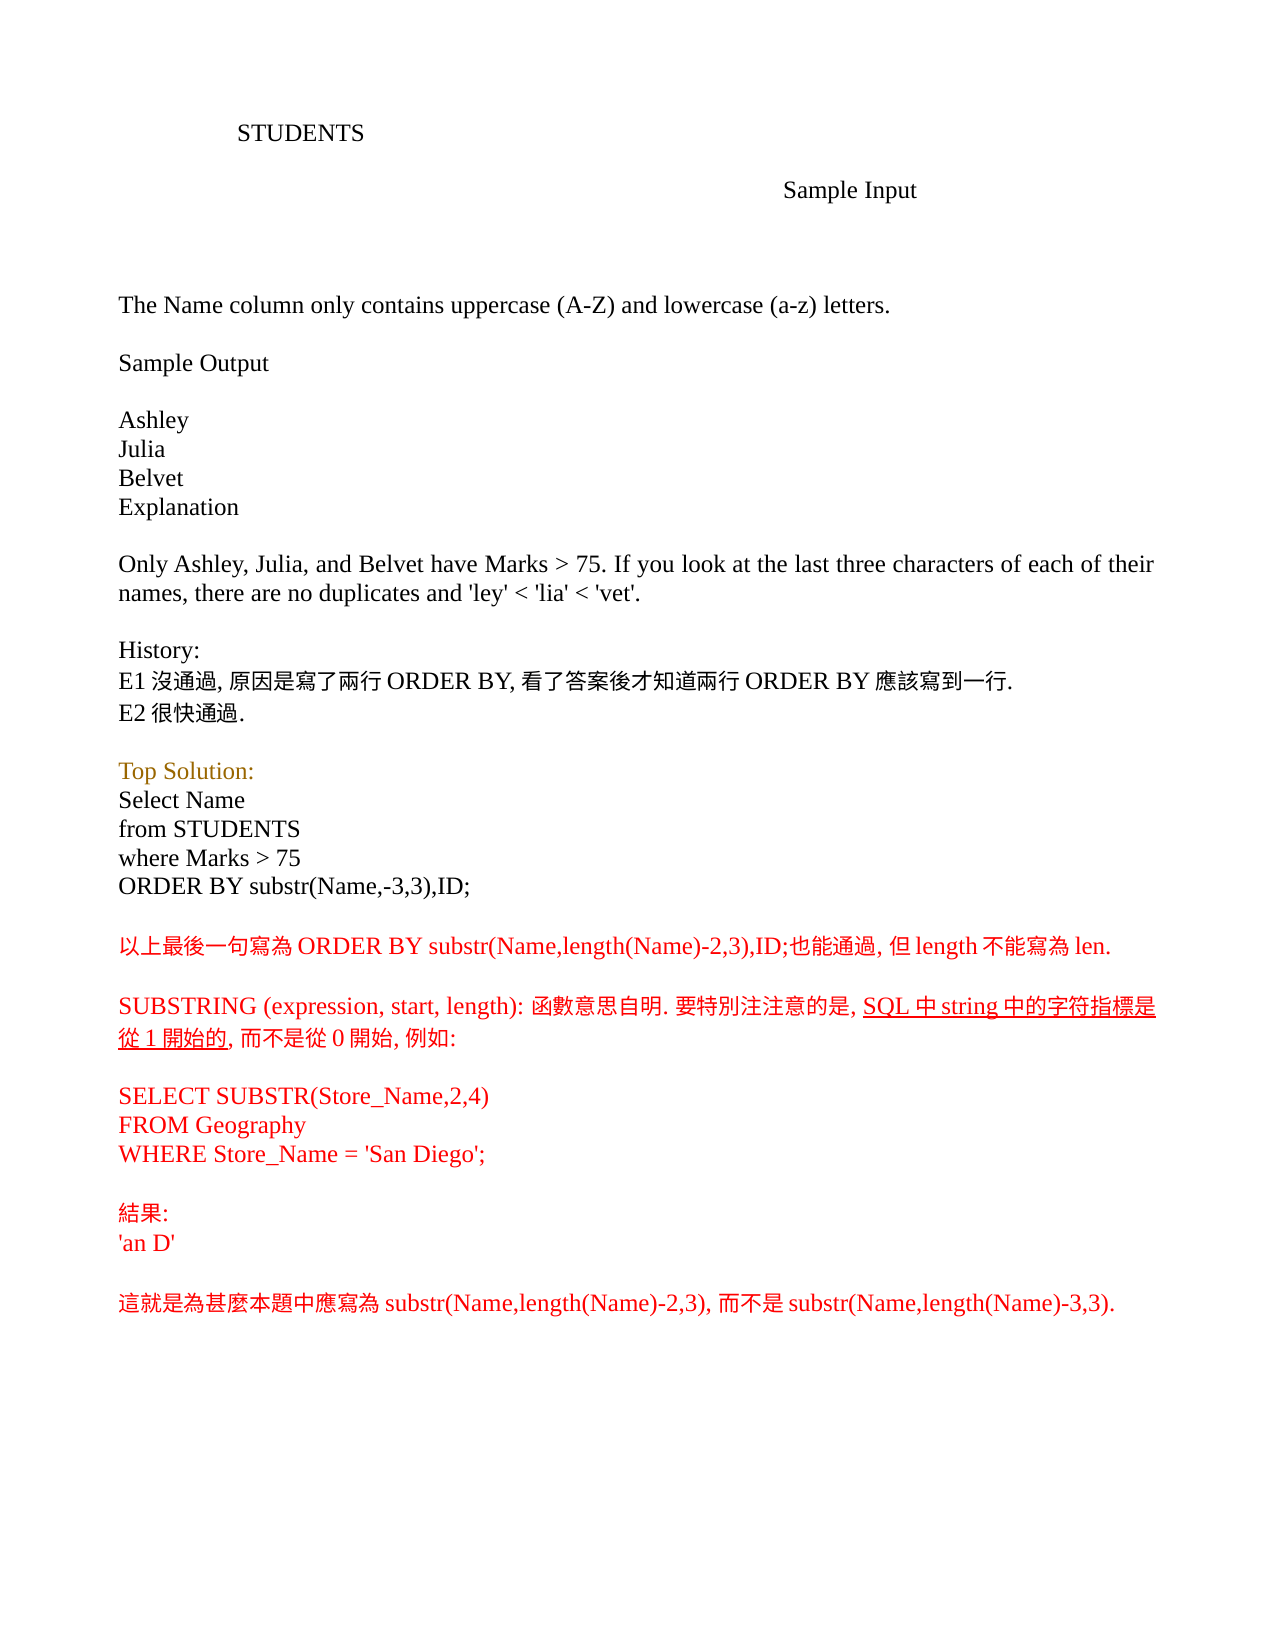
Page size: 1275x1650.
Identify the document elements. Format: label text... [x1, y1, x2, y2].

text STUDENTS [118, 118, 1157, 147]
text 結果: [118, 1196, 1157, 1228]
text Julia [118, 434, 1157, 463]
text SUBSTRING (expression, start, length): 函數意思自明. 要特別注注意的是, SQL中string中的字符指標是從1開始的, 而不是從0開始, 例如: [118, 989, 1157, 1053]
text Sample Output [118, 348, 1157, 377]
text where Marks > 75 [118, 843, 1157, 871]
text WHERE Store_Name = 'San Diego'; [118, 1139, 1157, 1168]
text Explanation [118, 492, 1157, 521]
text SELECT SUBSTR(Store_Name,2,4) [118, 1081, 1157, 1110]
text FROM Geography [118, 1110, 1157, 1139]
text Belvet [118, 463, 1157, 492]
text Ashley [118, 406, 1157, 434]
text The Name column only contains uppercase (A-Z) and lowercase (a-z) letters. [118, 291, 1157, 319]
text Top Solution: [118, 756, 1157, 785]
text Only Ashley, Julia, and Belvet have Marks > 75. If you look at the last three characters of each of their names, there are no duplicates and 'ley' < 'lia' < 'vet'. [118, 549, 1157, 607]
text ORDER BY substr(Name,-3,3),ID; [118, 871, 1157, 900]
text Sample Input [118, 176, 1157, 204]
text 這就是為甚麼本題中應寫為substr(Name,length(Name)-2,3), 而不是substr(Name,length(Name)-3,3). [118, 1286, 1157, 1317]
text 'an D' [118, 1228, 1157, 1257]
text History: [118, 636, 1157, 664]
text from STUDENTS [118, 814, 1157, 843]
text E2很快通過. [118, 696, 1157, 728]
text E1沒通過, 原因是寫了兩行ORDER BY, 看了答案後才知道兩行ORDER BY應該寫到一行. [118, 664, 1157, 696]
text 以上最後一句寫為ORDER BY substr(Name,length(Name)-2,3),ID;也能通過, 但length不能寫為len. [118, 929, 1157, 961]
text Select Name [118, 785, 1157, 814]
